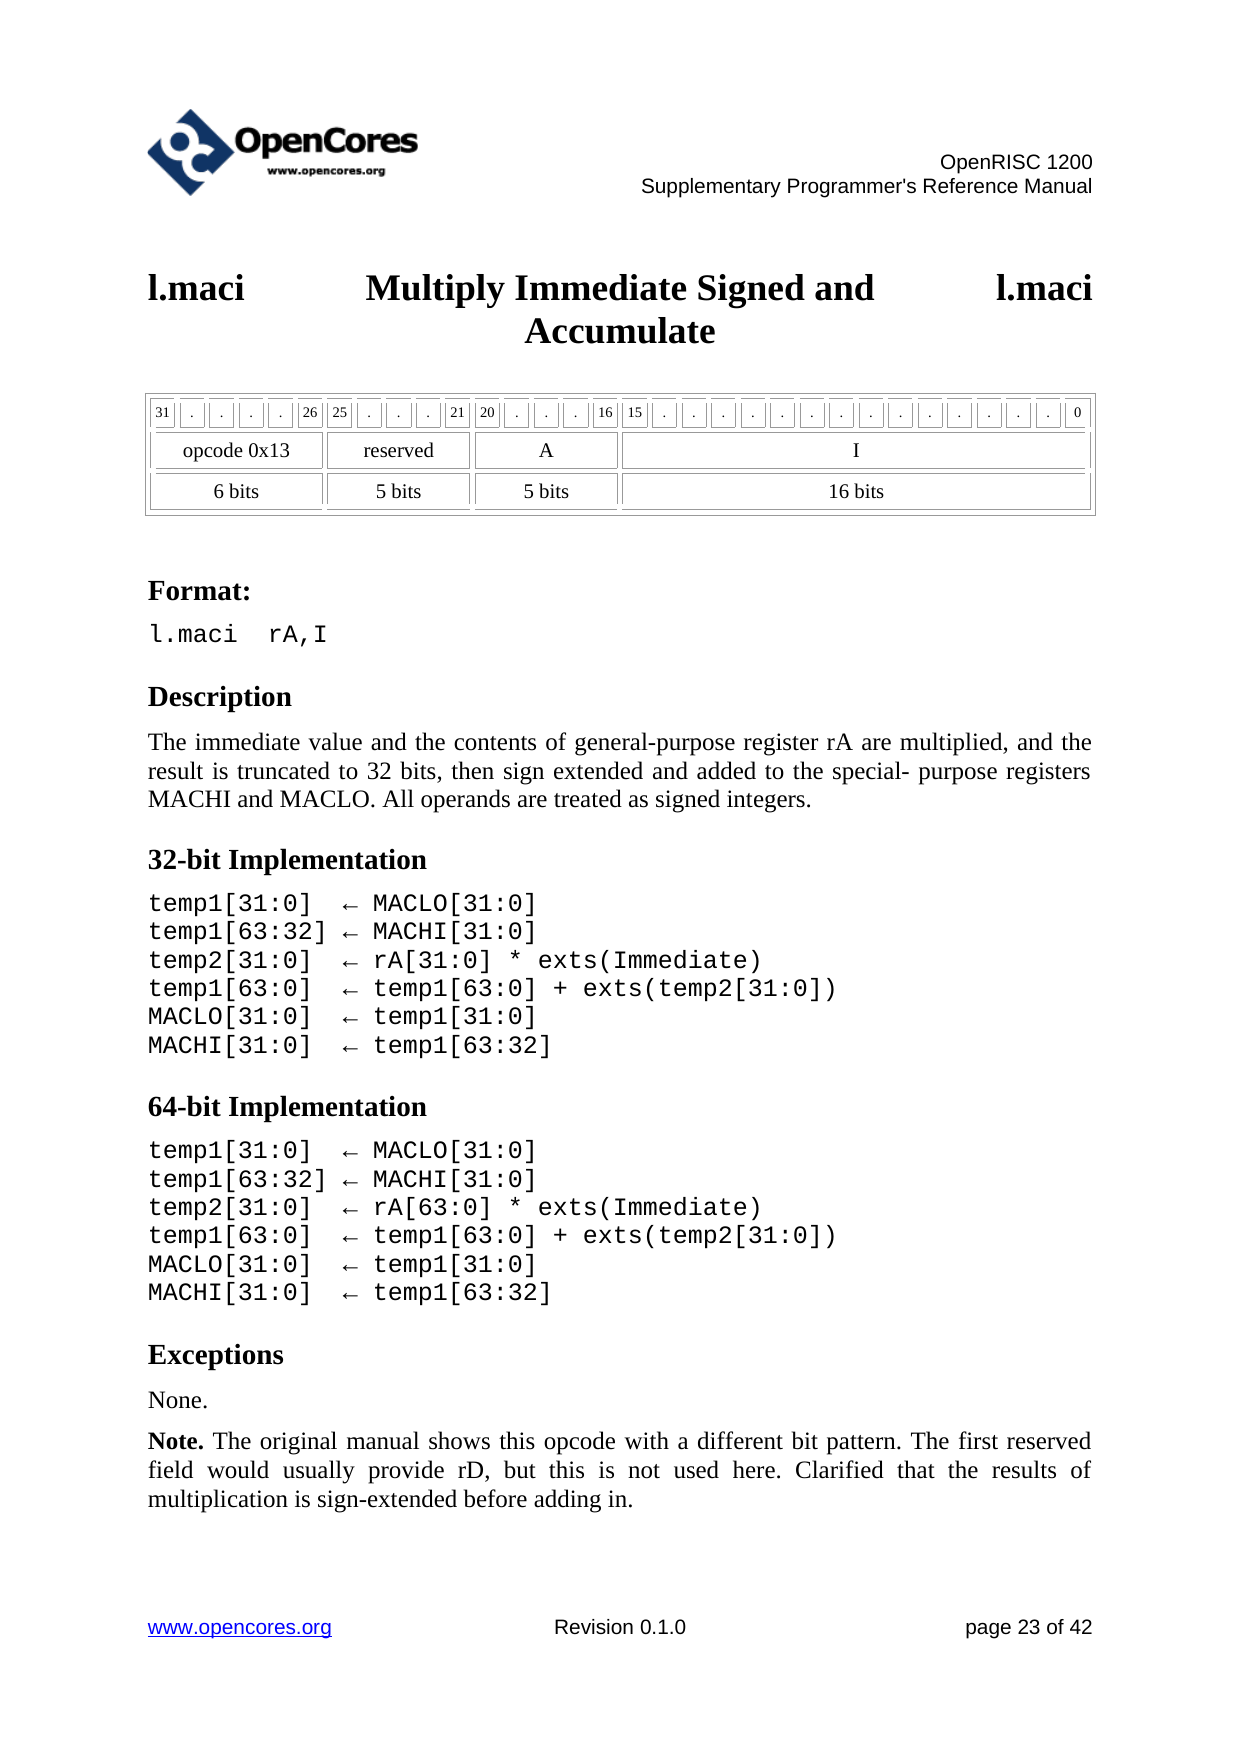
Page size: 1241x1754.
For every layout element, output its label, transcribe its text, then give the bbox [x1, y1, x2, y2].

table_cell 5 bits [325, 468, 472, 509]
table_header . [826, 394, 856, 427]
table_header . [266, 394, 295, 427]
picture [147, 109, 418, 196]
title Exceptions [148, 1337, 1093, 1370]
table_cell opcode 0x13 [148, 427, 325, 468]
table_cell A [472, 427, 620, 468]
table_header . [856, 394, 886, 427]
text MACLO[31:0] ← temp1[31:0] [148, 1004, 1093, 1032]
table_cell 16 bits [620, 468, 1093, 509]
table_header . [768, 394, 797, 427]
table_header . [177, 394, 207, 427]
text temp2[31:0] ← rA[63:0] * exts(Immediate) [148, 1194, 1093, 1223]
table_header . [531, 394, 561, 427]
table_header . [1004, 394, 1033, 427]
title Format: [148, 573, 1093, 607]
table_header . [649, 394, 679, 427]
table_header . [738, 394, 767, 427]
text temp1[31:0] ← MACLO[31:0] [148, 891, 1093, 919]
text temp1[63:0] ← temp1[63:0] + exts(temp2[31:0]) [148, 976, 1093, 1004]
table_header . [354, 394, 384, 427]
text temp1[63:0] ← temp1[63:0] + exts(temp2[31:0]) [148, 1223, 1093, 1251]
table_header . [708, 394, 738, 427]
text temp1[31:0] ← MACLO[31:0] [148, 1138, 1093, 1166]
table_header 26 [295, 394, 325, 427]
table_header . [413, 394, 443, 427]
table_header . [974, 394, 1003, 427]
title 64-bit Implementation [148, 1089, 1093, 1123]
table_header 31 [148, 394, 177, 427]
text temp1[63:32] ← MACHI[31:0] [148, 1166, 1093, 1194]
text The immediate value and the contents of general-purpose register rA are multiplied, and the result is truncated to 32 bits, then sign extended and added to the special- purpose registers MACHI and MACLO. All operands are treated as signed integers. [148, 727, 1093, 813]
table_header . [384, 394, 413, 427]
table_header . [797, 394, 826, 427]
table_header . [945, 394, 974, 427]
text MACLO[31:0] ← temp1[31:0] [148, 1251, 1093, 1279]
table_header l.maci [148, 227, 325, 351]
table_cell 6 bits [148, 468, 325, 509]
table_header . [1033, 394, 1063, 427]
text None. [148, 1385, 1093, 1414]
table_cell reserved [325, 427, 472, 468]
table_header 20 [472, 394, 502, 427]
table_header Multiply Immediate Signed and Accumulate [325, 227, 915, 351]
table_header . [561, 394, 590, 427]
table_header . [679, 394, 708, 427]
title 32-bit Implementation [148, 842, 1093, 876]
table_header l.maci [915, 227, 1093, 351]
table_cell 5 bits [472, 468, 620, 509]
title Description [148, 679, 1093, 712]
table_header 21 [443, 394, 472, 427]
text l.maci rA,I [148, 621, 1093, 650]
text temp1[63:32] ← MACHI[31:0] [148, 919, 1093, 947]
text MACHI[31:0] ← temp1[63:32] [148, 1032, 1093, 1061]
table_header . [236, 394, 266, 427]
text Note. The original manual shows this opcode with a different bit pattern. The first reserved field would usually provide rD, but this is not used here. Clarified that the results of multiplication is sign-extended before adding in. [148, 1426, 1093, 1513]
table_header . [502, 394, 531, 427]
table_header 15 [620, 394, 649, 427]
table_header . [915, 394, 944, 427]
table_header 16 [590, 394, 620, 427]
table_header . [886, 394, 915, 427]
text temp2[31:0] ← rA[31:0] * exts(Immediate) [148, 947, 1093, 976]
table_header 25 [325, 394, 354, 427]
table_header 0 [1063, 394, 1093, 427]
table_cell I [620, 427, 1093, 468]
text MACHI[31:0] ← temp1[63:32] [148, 1279, 1093, 1308]
table_header . [207, 394, 236, 427]
